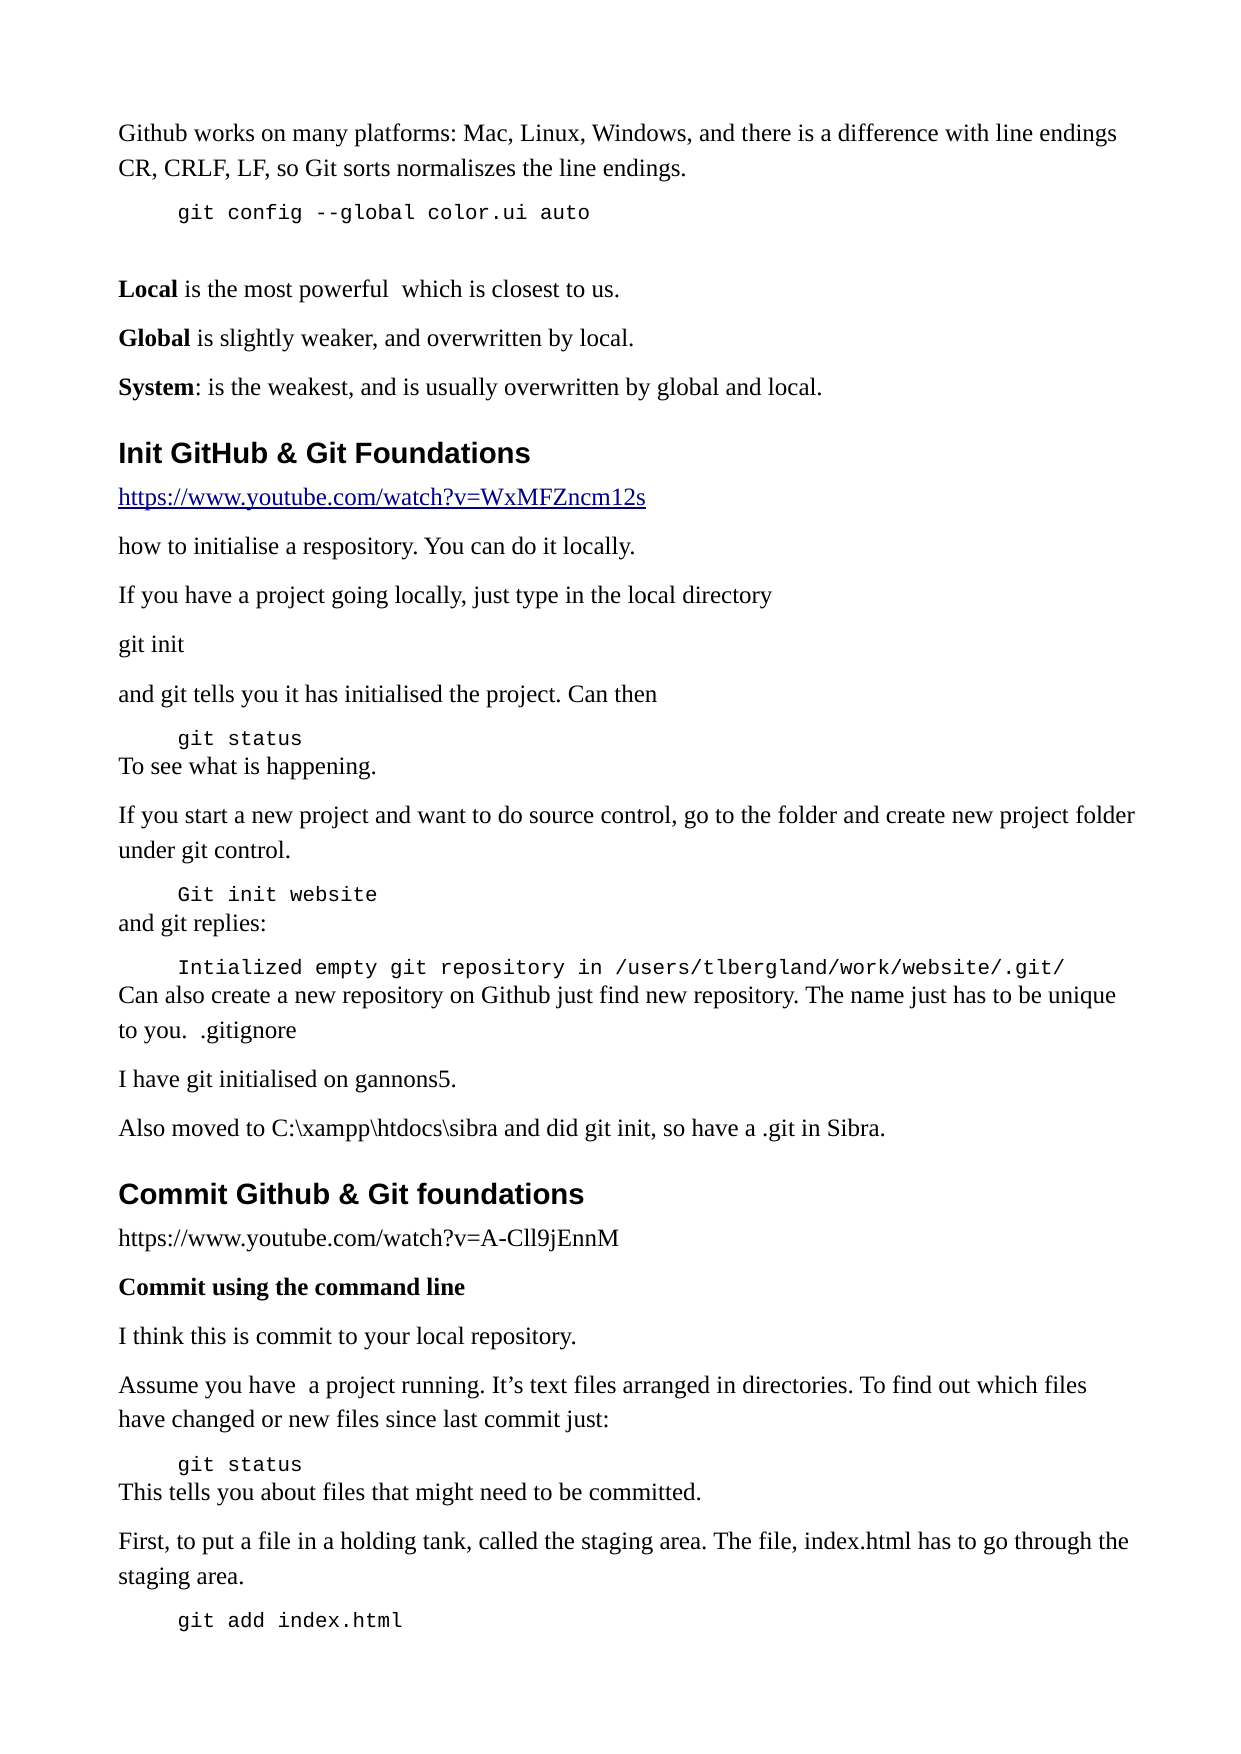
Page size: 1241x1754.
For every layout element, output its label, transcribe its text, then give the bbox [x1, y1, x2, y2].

text Github works on many platforms: Mac, Linux, Windows, and there is a difference with line endings CR, CRLF, LF, so Git sorts normaliszes the line endings. [118, 118, 1140, 181]
subtitle Init GitHub & Git Foundations [118, 436, 1122, 470]
text Intialized empty git repository in /users/tlbergland/work/website/.git/ [177, 957, 1122, 980]
subtitle Commit Github & Git foundations [118, 1177, 1122, 1210]
text If you start a new project and want to do source control, go to the folder and create new project folder under git control. [118, 800, 1140, 864]
text Commit using the command line [118, 1272, 1140, 1301]
text Can also create a new repository on Github just find new repository. The name just has to be unique to you. .gitignore [118, 980, 1140, 1043]
text and git tells you it has initialised the project. Can then [118, 679, 1140, 707]
text This tells you about files that might need to be committed. [118, 1477, 1140, 1506]
text git config --global color.ui auto [177, 202, 1122, 225]
text First, to put a file in a holding tank, called the staging area. The file, index.html has to go through the staging area. [118, 1526, 1140, 1589]
text System: is the weakest, and is usually overwritten by global and local. [118, 372, 1140, 401]
text git add index.html [177, 1610, 1122, 1633]
text I think this is commit to your local repository. [118, 1321, 1140, 1350]
text https://www.youtube.com/watch?v=WxMFZncm12s [118, 482, 1140, 511]
text Assume you have a project running. It’s text files arranged in directories. To find out which files have changed or new files since last commit just: [118, 1370, 1140, 1433]
text If you have a project going locally, just type in the local directory [118, 581, 1140, 609]
text Global is slightly weaker, and overwritten by local. [118, 323, 1140, 352]
text git init [118, 629, 1140, 658]
text git status [177, 728, 1122, 751]
text To see what is happening. [118, 751, 1140, 780]
text https://www.youtube.com/watch?v=A-Cll9jEnnM [118, 1223, 1140, 1252]
text I have git initialised on gannons5. [118, 1064, 1140, 1093]
text Git init website [177, 884, 1122, 908]
text how to initialise a respository. You can do it locally. [118, 531, 1140, 560]
text Also moved to C:\xampp\htdocs\sibra and did git init, so have a .git in Sibra. [118, 1113, 1140, 1142]
text git status [177, 1453, 1122, 1477]
text Local is the most powerful which is closest to us. [118, 274, 1140, 303]
text and git replies: [118, 908, 1140, 936]
